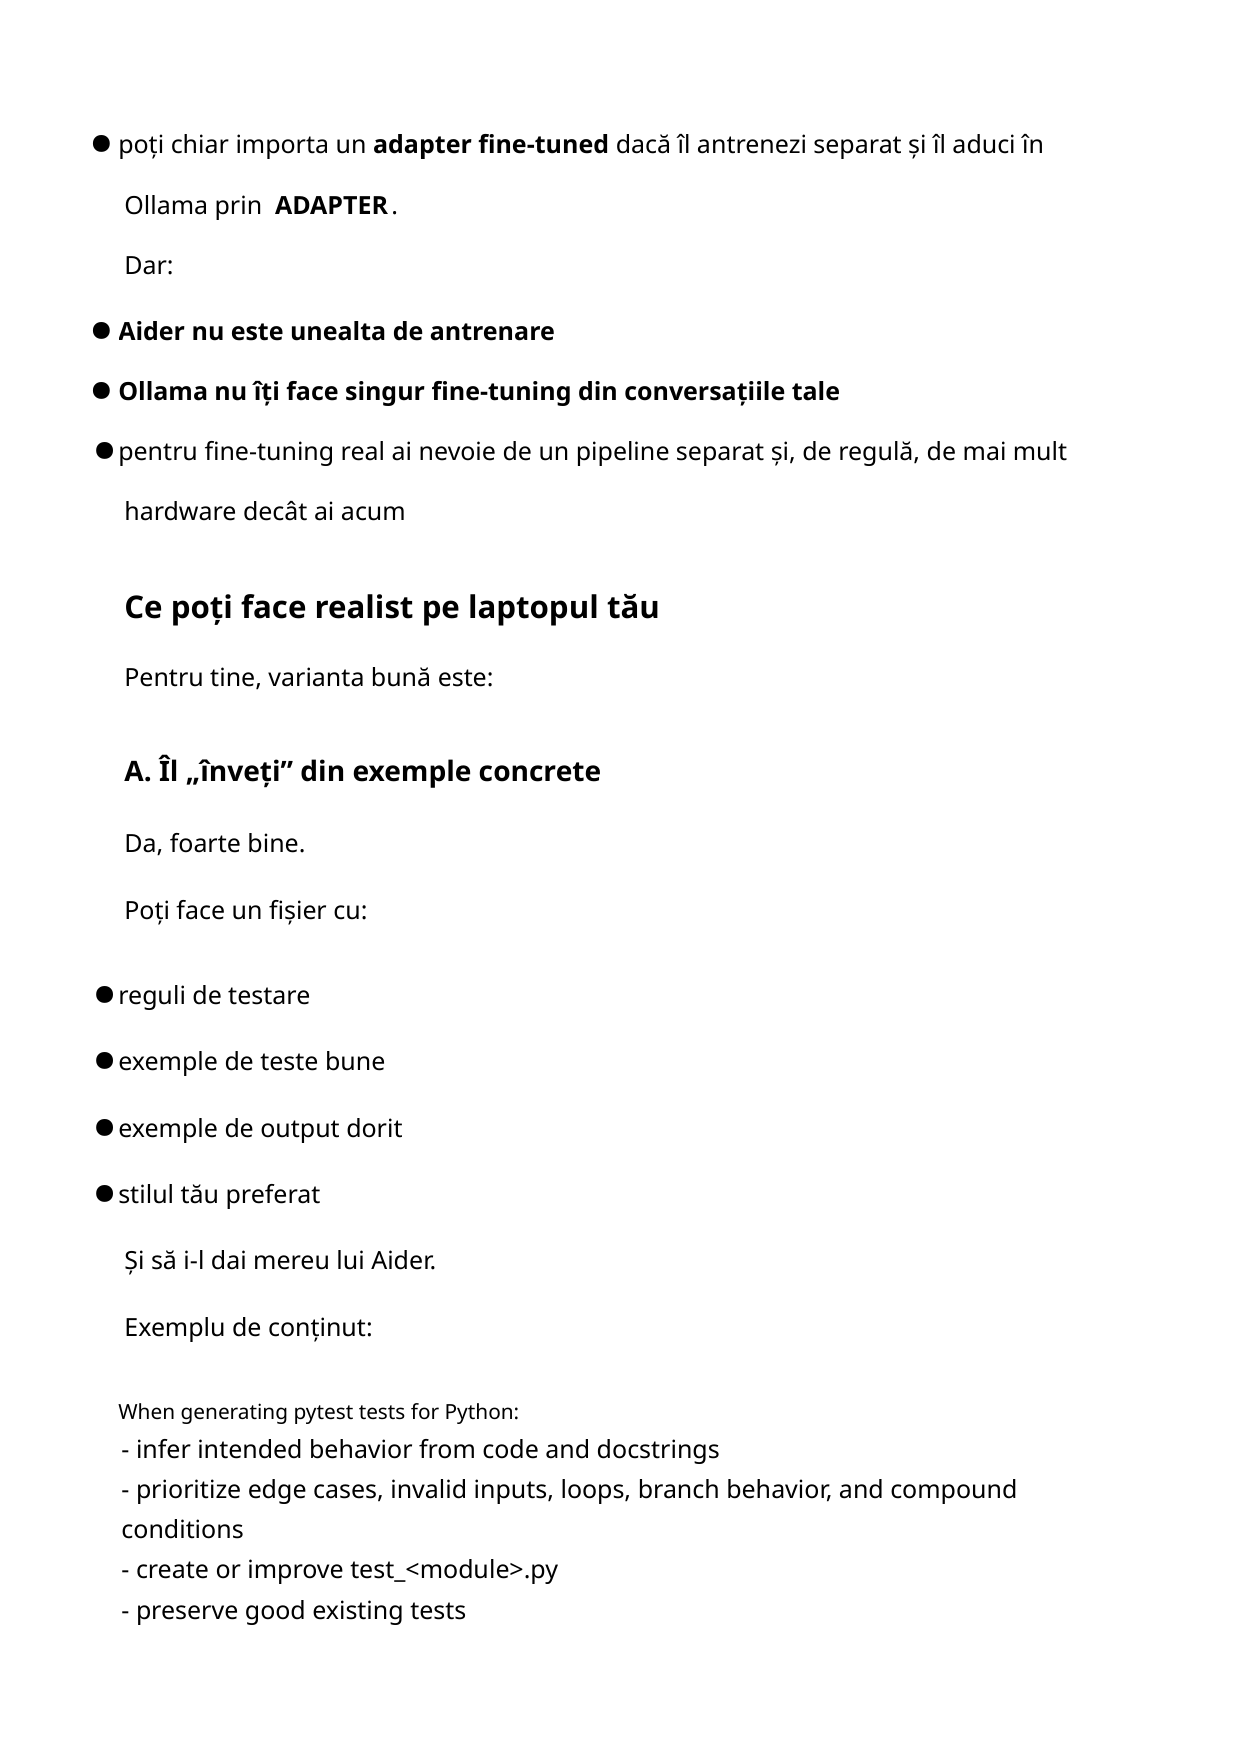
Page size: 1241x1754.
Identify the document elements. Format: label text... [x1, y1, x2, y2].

text [724, 1429, 1122, 1469]
text - create or improve test_<module>.py [119, 1550, 561, 1589]
text - preserve good existing tests [119, 1590, 469, 1629]
text Poți face un fișier cu: [119, 886, 1122, 929]
text [523, 1394, 1122, 1429]
subtitle A. Îl „înveți” din exemple concrete [119, 745, 1122, 792]
text When generating pytest tests for Python: [118, 1395, 522, 1429]
list stilul tău preferat [119, 1171, 1122, 1214]
list exemple de output dorit [119, 1104, 1122, 1147]
list poți chiar importa un adapter fine-tuned dacă îl antrenezi separat și îl aduci în Ollama prin ADAPTER. [119, 122, 1122, 224]
text [562, 1549, 1122, 1589]
text - prioritize edge cases, invalid inputs, loops, branch behavior, and compound conditions [119, 1470, 1027, 1509]
text Pentru tine, varianta bună este: [119, 654, 1122, 697]
list exemple de teste bune [119, 1038, 1122, 1081]
list reguli de testare [119, 971, 1122, 1014]
text Și să i-l dai mereu lui Aider. [119, 1237, 1122, 1280]
subtitle Ce poți face realist pe laptopul tău [119, 579, 1122, 631]
text - infer intended behavior from code and docstrings [119, 1430, 723, 1469]
text - prioritize edge cases, invalid inputs, loops, branch behavior, and compound conditions [119, 1510, 246, 1549]
text Dar: [119, 241, 1122, 284]
list Ollama nu îți face singur fine-tuning din conversațiile tale [119, 368, 1122, 411]
list Aider nu este unealta de antrenare [119, 308, 1122, 351]
text Da, foarte bine. [119, 820, 1122, 863]
text [470, 1589, 1122, 1629]
text - prioritize edge cases, invalid inputs, loops, branch behavior, and compound conditions [247, 1469, 1122, 1549]
list pentru fine-tuning real ai nevoie de un pipeline separat și, de regulă, de mai mult hardware decât ai acum [119, 428, 1122, 531]
text Exemplu de conținut: [119, 1303, 1122, 1349]
